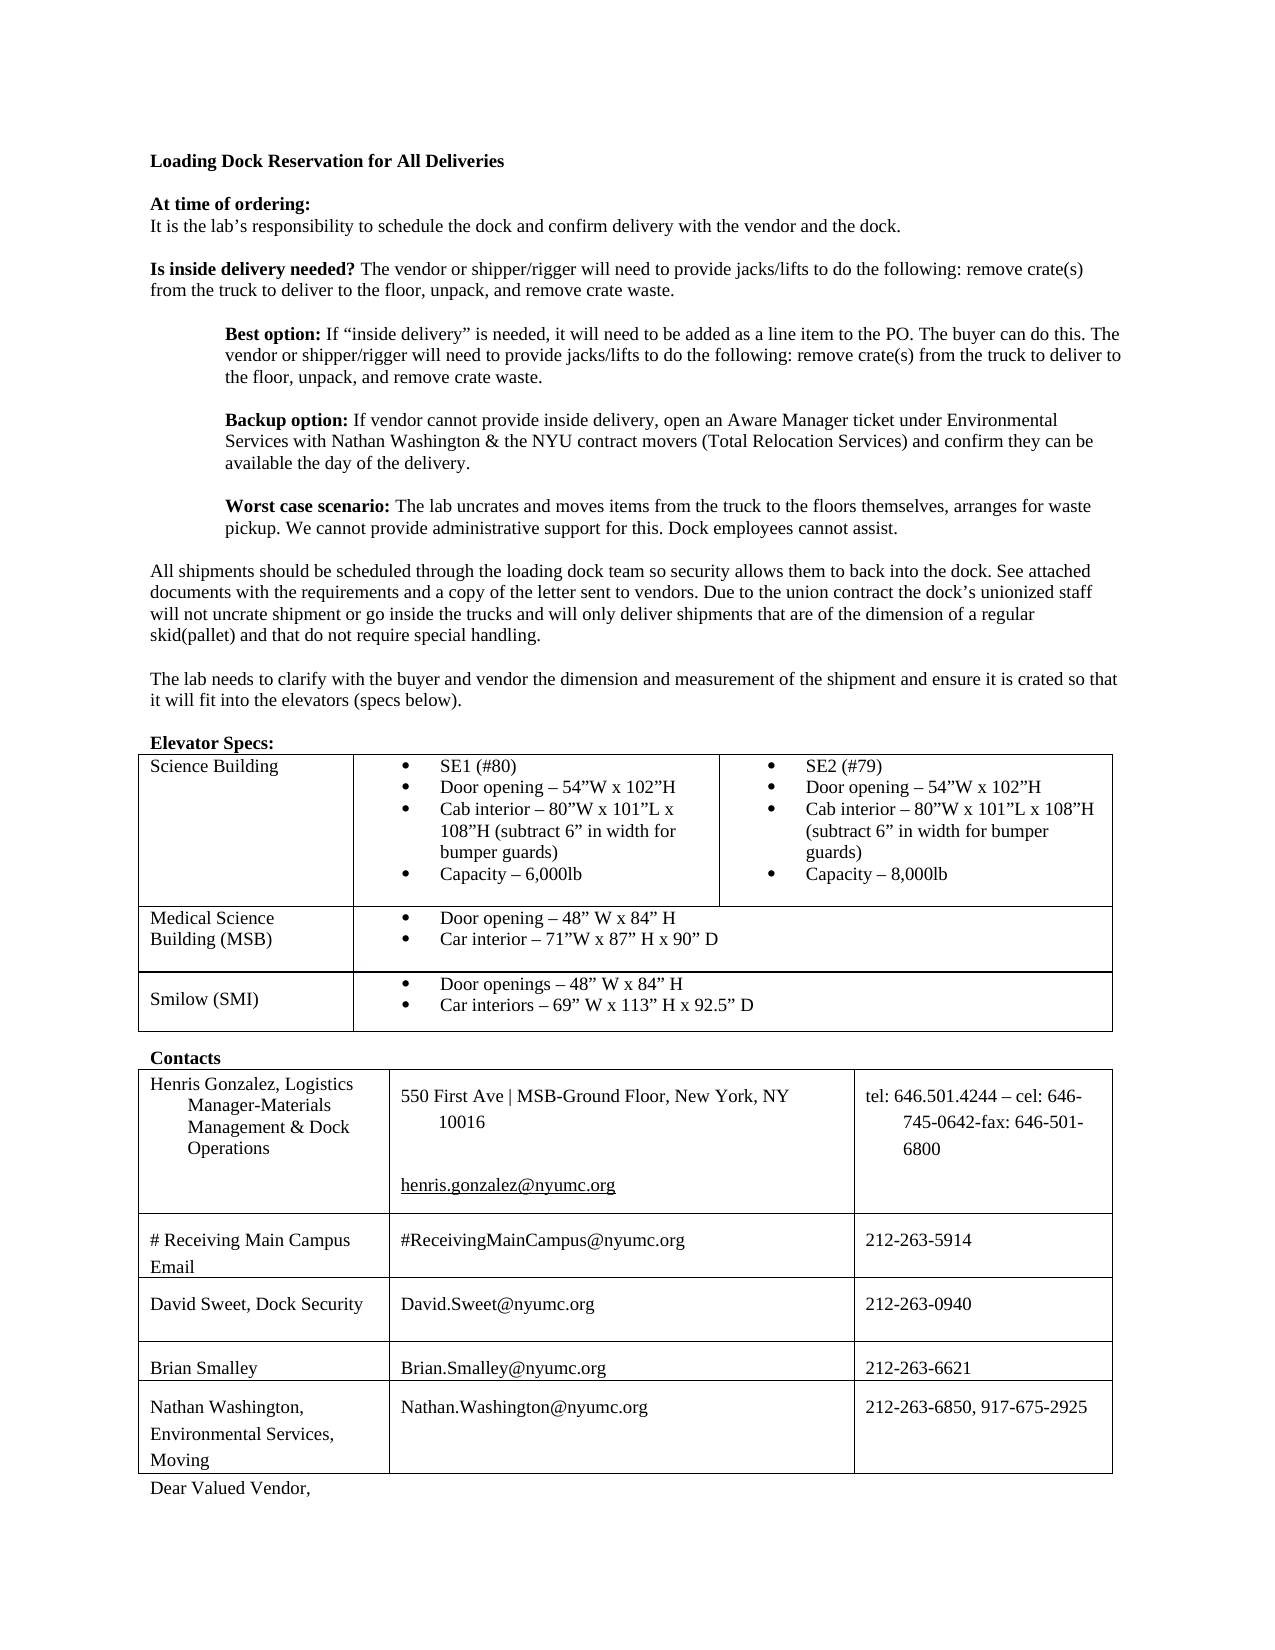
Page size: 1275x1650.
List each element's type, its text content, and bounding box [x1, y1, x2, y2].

text Best option: If “inside delivery” is needed, it will need to be added as a line item to the PO. The buyer can do this. The vendor or shipper/rigger will need to provide jacks/lifts to do the following: remove crate(s) from the truck to deliver to the floor, unpack, and remove crate waste. [225, 322, 1125, 387]
text Loading Dock Reservation for All Deliveries [150, 150, 1125, 172]
table_cell # Receiving Main Campus Email [139, 1214, 389, 1277]
table_header 550 First Ave | MSB-Ground Floor, New York, NY 10016 henris.gonzalez@nyumc.org [390, 1070, 854, 1213]
table_header Henris Gonzalez, Logistics Manager-Materials Management & Dock Operations [139, 1070, 389, 1213]
table_cell Door openings – 48” W x 84” H Car interiors – 69” W x 113” H x 92.5” D [354, 973, 1112, 1031]
table_header SE2 (#79) Door opening – 54”W x 102”H Cab interior – 80”W x 101”L x 108”H (subtract 6” in width for bumper guards) Capacity – 8,000lb [720, 755, 1112, 906]
table_cell Door opening – 48” W x 84” H Car interior – 71”W x 87” H x 90” D [354, 907, 1112, 971]
table_cell 212-263-5914 [855, 1214, 1112, 1277]
text The lab needs to clarify with the buyer and vendor the dimension and measurement of the shipment and ensure it is crated so that it will fit into the elevators (specs below). [150, 667, 1125, 711]
table_cell Brian.Smalley@nyumc.org [390, 1342, 854, 1380]
text Backup option: If vendor cannot provide inside delivery, open an Aware Manager ticket under Environmental Services with Nathan Washington & the NYU contract movers (Total Relocation Services) and confirm they can be available the day of the delivery. [225, 409, 1125, 473]
table_cell Medical Science Building (MSB) [139, 907, 353, 971]
table_cell Nathan Washington, Environmental Services, Moving [139, 1381, 389, 1473]
table_cell Brian Smalley [139, 1342, 389, 1380]
table_cell 212-263-0940 [855, 1278, 1112, 1341]
text Is inside delivery needed? The vendor or shipper/rigger will need to provide jacks/lifts to do the following: remove crate(s) from the truck to deliver to the floor, unpack, and remove crate waste. [150, 258, 1125, 301]
table_cell Smilow (SMI) [139, 973, 353, 1031]
text Worst case scenario: The lab uncrates and moves items from the truck to the floors themselves, arranges for waste pickup. We cannot provide administrative support for this. Dock employees cannot assist. [225, 495, 1125, 538]
table_cell Nathan.Washington@nyumc.org [390, 1381, 854, 1473]
text Contacts [150, 1042, 1125, 1069]
table_cell David.Sweet@nyumc.org [390, 1278, 854, 1341]
text Elevator Specs: [150, 732, 1125, 754]
table_cell 212-263-6850, 917-675-2925 [855, 1381, 1112, 1473]
text Dear Valued Vendor, [150, 1474, 1125, 1499]
text It is the lab’s responsibility to schedule the dock and confirm delivery with the vendor and the dock. [150, 215, 1125, 236]
table_cell #ReceivingMainCampus@nyumc.org [390, 1214, 854, 1277]
table_header Science Building [139, 755, 353, 906]
table_cell David Sweet, Dock Security [139, 1278, 389, 1341]
table_header tel: 646.501.4244 – cel: 646-745-0642-fax: 646-501-6800 [855, 1070, 1112, 1213]
table_cell 212-263-6621 [855, 1342, 1112, 1380]
text All shipments should be scheduled through the loading dock team so security allows them to back into the dock. See attached documents with the requirements and a copy of the letter sent to vendors. Due to the union contract the dock’s unionized staff will not uncrate shipment or go inside the trucks and will only deliver shipments that are of the dimension of a regular skid(pallet) and that do not require special handling. [150, 560, 1125, 646]
text At time of ordering: [150, 193, 1125, 215]
table_header SE1 (#80) Door opening – 54”W x 102”H Cab interior – 80”W x 101”L x 108”H (subtract 6” in width for bumper guards) Capacity – 6,000lb [354, 755, 719, 906]
